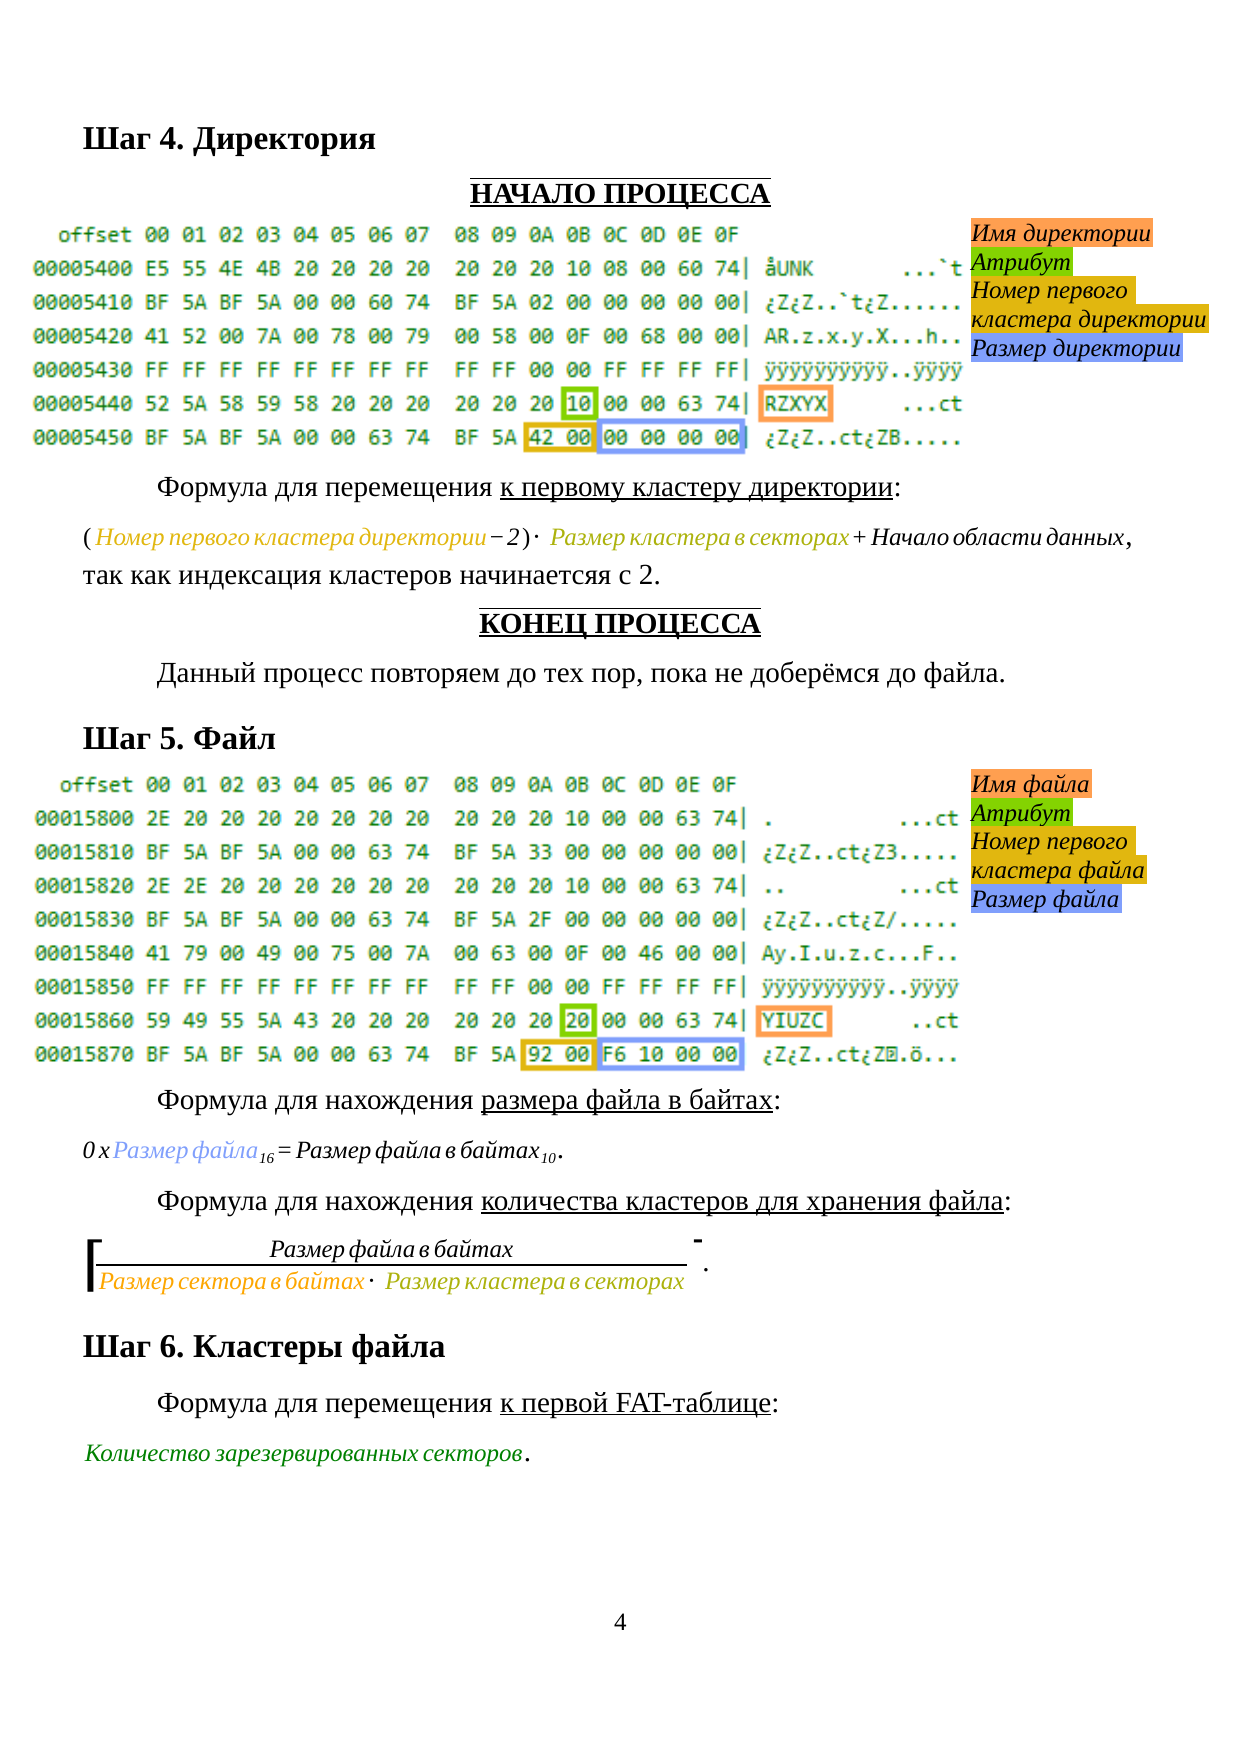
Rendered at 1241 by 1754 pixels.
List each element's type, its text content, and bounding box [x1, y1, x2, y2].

subtitle Директория [83, 118, 1157, 156]
text , так как индексация кластеров начинаетсяя с 2. [83, 518, 1157, 590]
table_header Имя директории Атрибут Номер первого кластера директории Размер директории [971, 218, 1214, 462]
subtitle Кластеры файла [83, 1327, 1157, 1365]
text . [83, 1131, 1157, 1167]
text Формула для нахождения размера файла в байтах: [83, 1082, 1157, 1115]
text НАЧАЛО ПРОЦЕССА [83, 176, 1157, 209]
text Формула для нахождения количества кластеров для хранения файла: [83, 1183, 1157, 1217]
text Формула для перемещения к первому кластеру директории: [83, 469, 1157, 503]
table_header Имя файла Атрибут Номер первого кластера файла Размер файла [971, 769, 1214, 1075]
text КОНЕЦ ПРОЦЕССА [83, 606, 1157, 639]
picture [26, 218, 971, 462]
text Данный процесс повторяем до тех пор, пока не доберёмся до файла. [83, 655, 1157, 689]
subtitle Файл [83, 718, 1157, 756]
text . [83, 1232, 1157, 1297]
picture [26, 768, 971, 1075]
text . [83, 1434, 1157, 1467]
text Формула для перемещения к первой FAT-таблице: [83, 1385, 1157, 1418]
